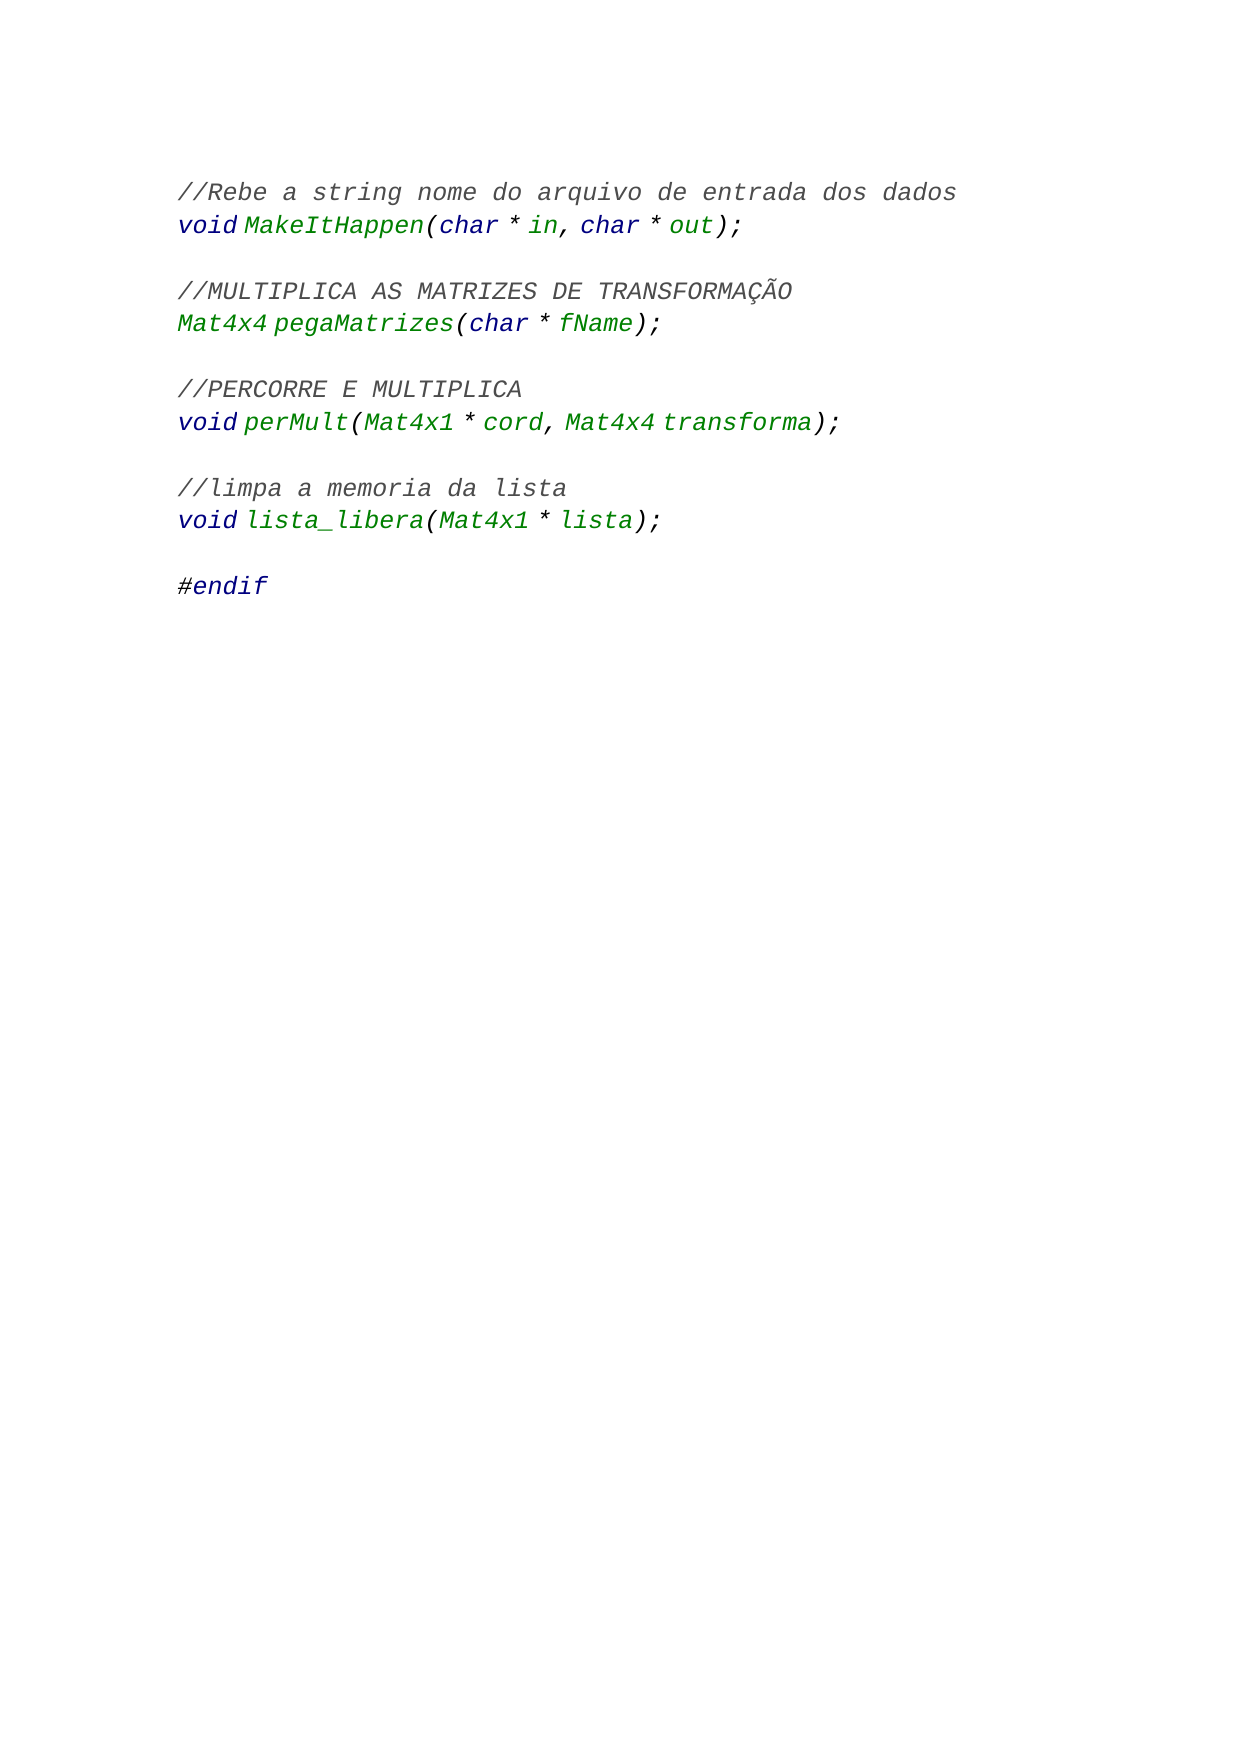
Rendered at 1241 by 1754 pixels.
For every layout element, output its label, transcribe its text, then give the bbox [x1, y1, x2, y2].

text //Rebe a string nome do arquivo de entrada dos dados [177, 178, 1122, 210]
text void lista_libera(Mat4x1 * lista); [177, 506, 1122, 538]
text #endif [177, 571, 1122, 604]
text void perMult(Mat4x1 * cord, Mat4x4 transforma); [177, 407, 1122, 440]
text void MakeItHappen(char * in, char * out); [177, 210, 1122, 243]
text //MULTIPLICA AS MATRIZES DE TRANSFORMAÇÃO [177, 276, 1122, 309]
text Mat4x4 pegaMatrizes(char * fName); [177, 309, 1122, 342]
text //PERCORRE E MULTIPLICA [177, 374, 1122, 407]
text //limpa a memoria da lista [177, 473, 1122, 506]
